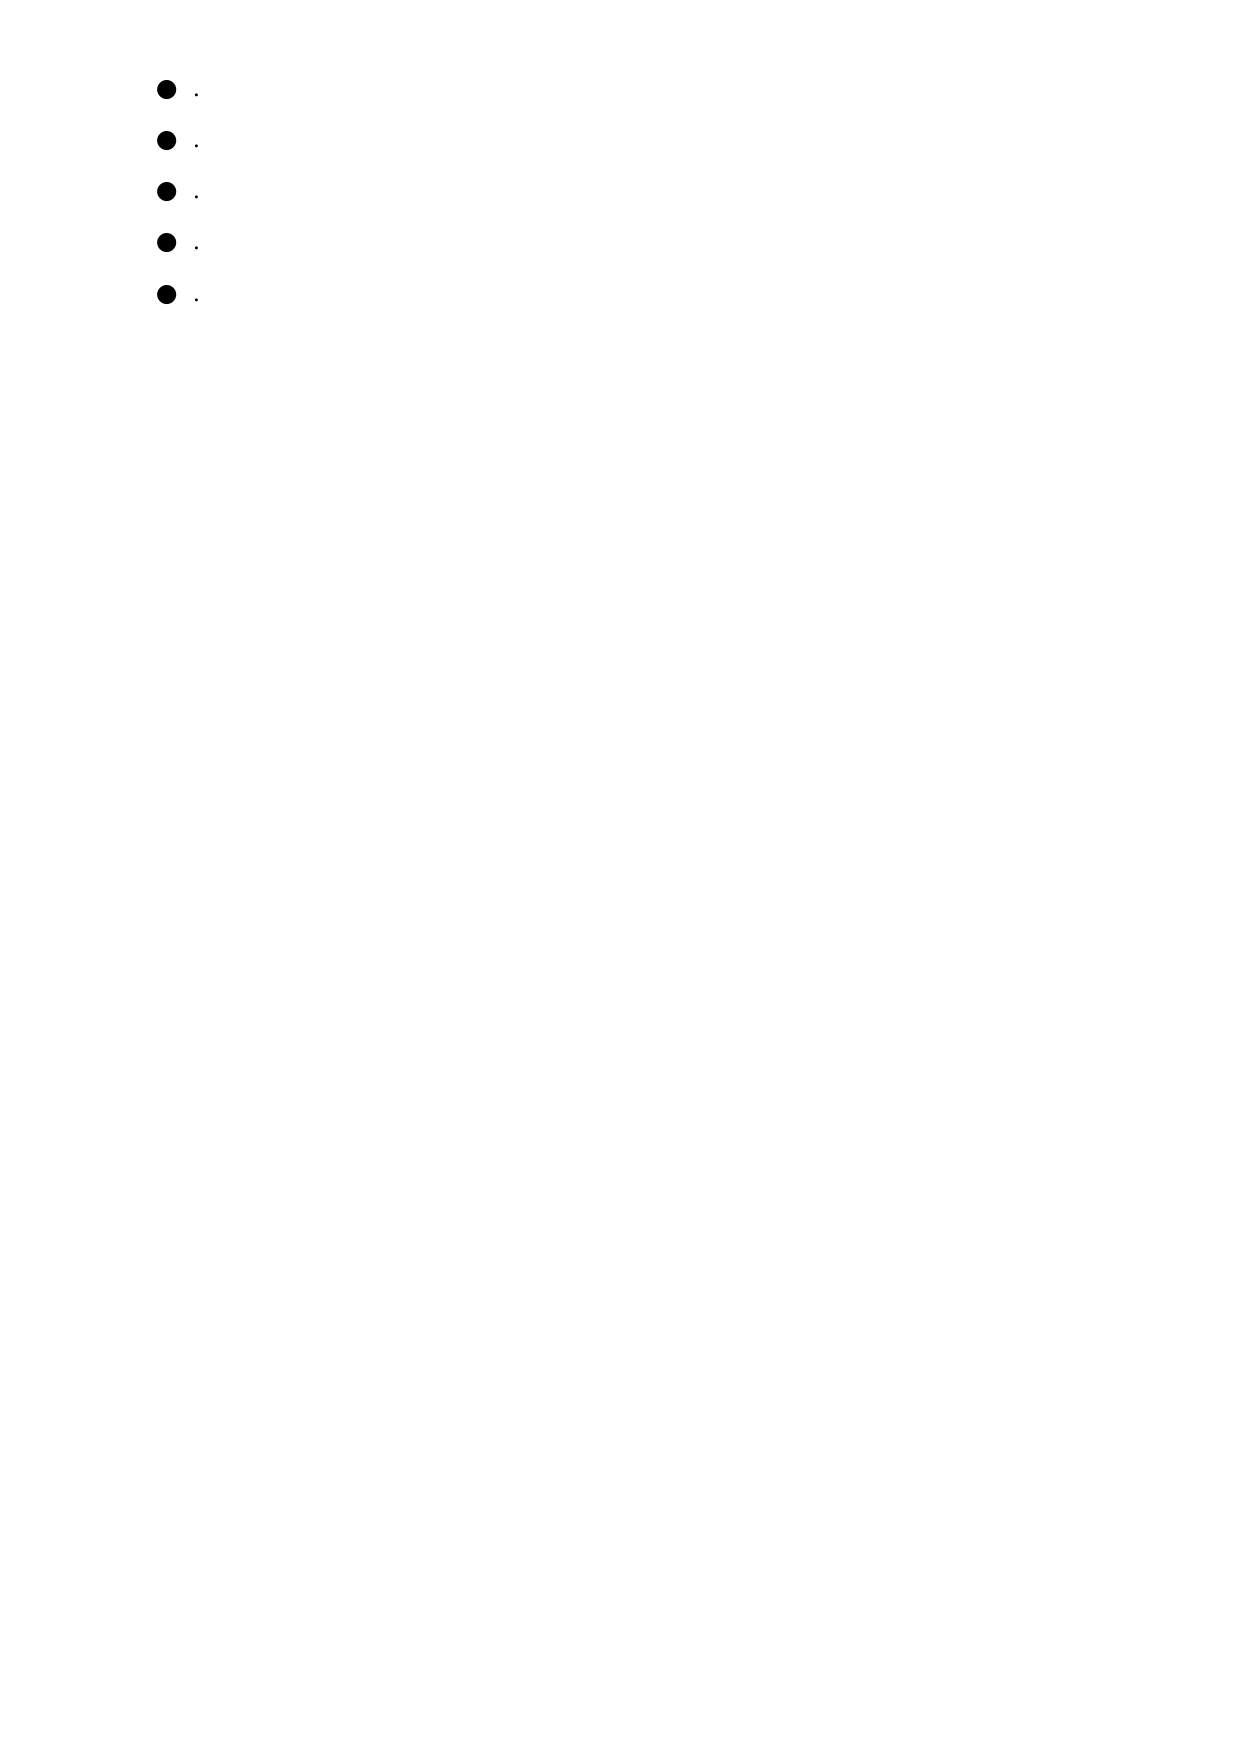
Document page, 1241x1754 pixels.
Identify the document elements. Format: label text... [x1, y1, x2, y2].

list . [156, 162, 1181, 213]
list . [156, 59, 1181, 110]
list . [156, 213, 1181, 264]
list . [156, 264, 1181, 315]
list . [156, 110, 1181, 162]
